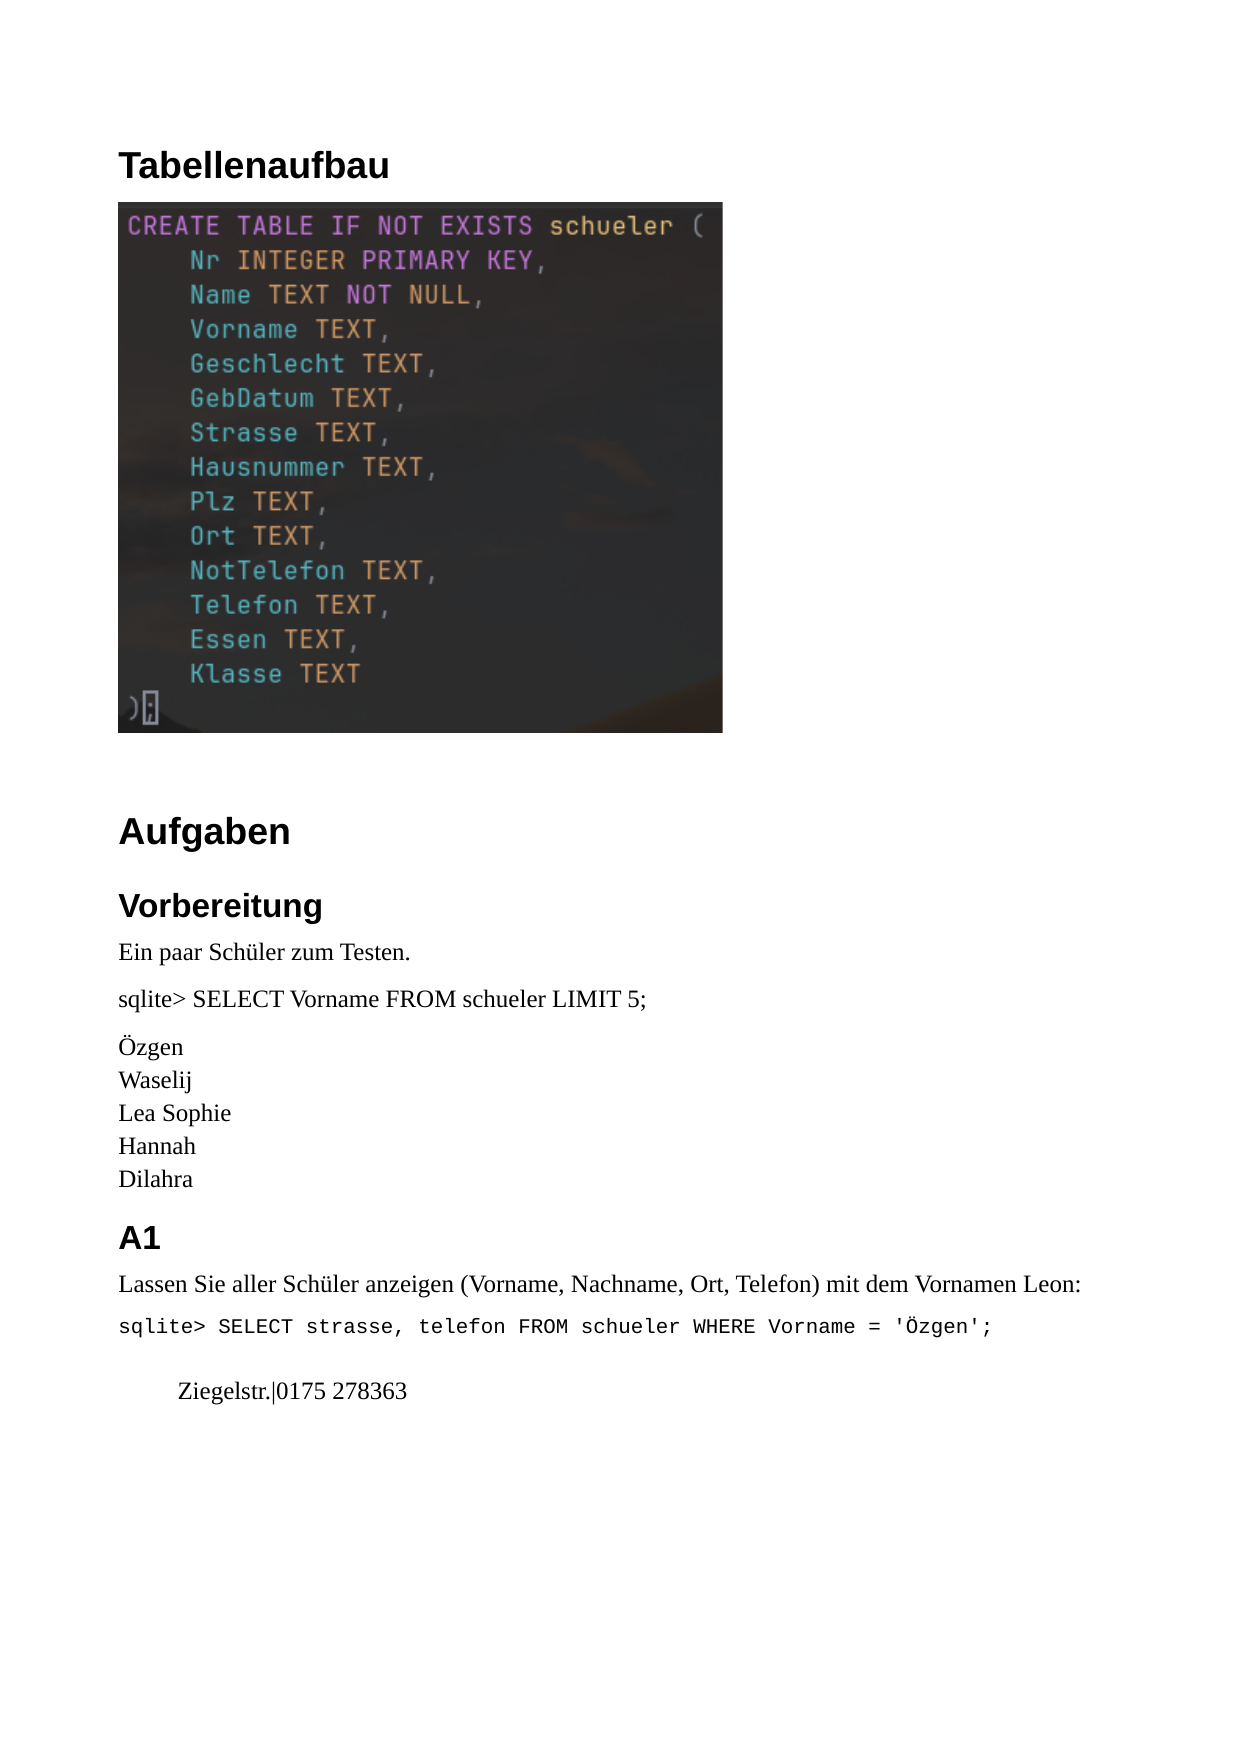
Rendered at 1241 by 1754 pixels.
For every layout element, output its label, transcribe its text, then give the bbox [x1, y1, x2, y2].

text Özgen [118, 1032, 1122, 1061]
text Lea Sophie [118, 1098, 1122, 1127]
text Ziegelstr.|0175 278363 [177, 1376, 1063, 1405]
subtitle Tabellenaufbau [118, 143, 1122, 186]
text sqlite> SELECT Vorname FROM schueler LIMIT 5; [118, 984, 1122, 1013]
text Dilahra [118, 1164, 1122, 1193]
subtitle Vorbereitung [118, 886, 1122, 924]
text sqlite> SELECT strasse, telefon FROM schueler WHERE Vorname = 'Özgen'; [118, 1316, 1122, 1340]
subtitle Aufgaben [118, 809, 1122, 852]
text Waselij [118, 1065, 1122, 1093]
text Ein paar Schüler zum Testen. [118, 937, 1122, 965]
text Lassen Sie aller Schüler anzeigen (Vorname, Nachname, Ort, Telefon) mit dem Vornamen Leon: [118, 1269, 1122, 1297]
picture [118, 202, 723, 733]
subtitle A1 [118, 1218, 1122, 1256]
text Hannah [118, 1131, 1122, 1159]
